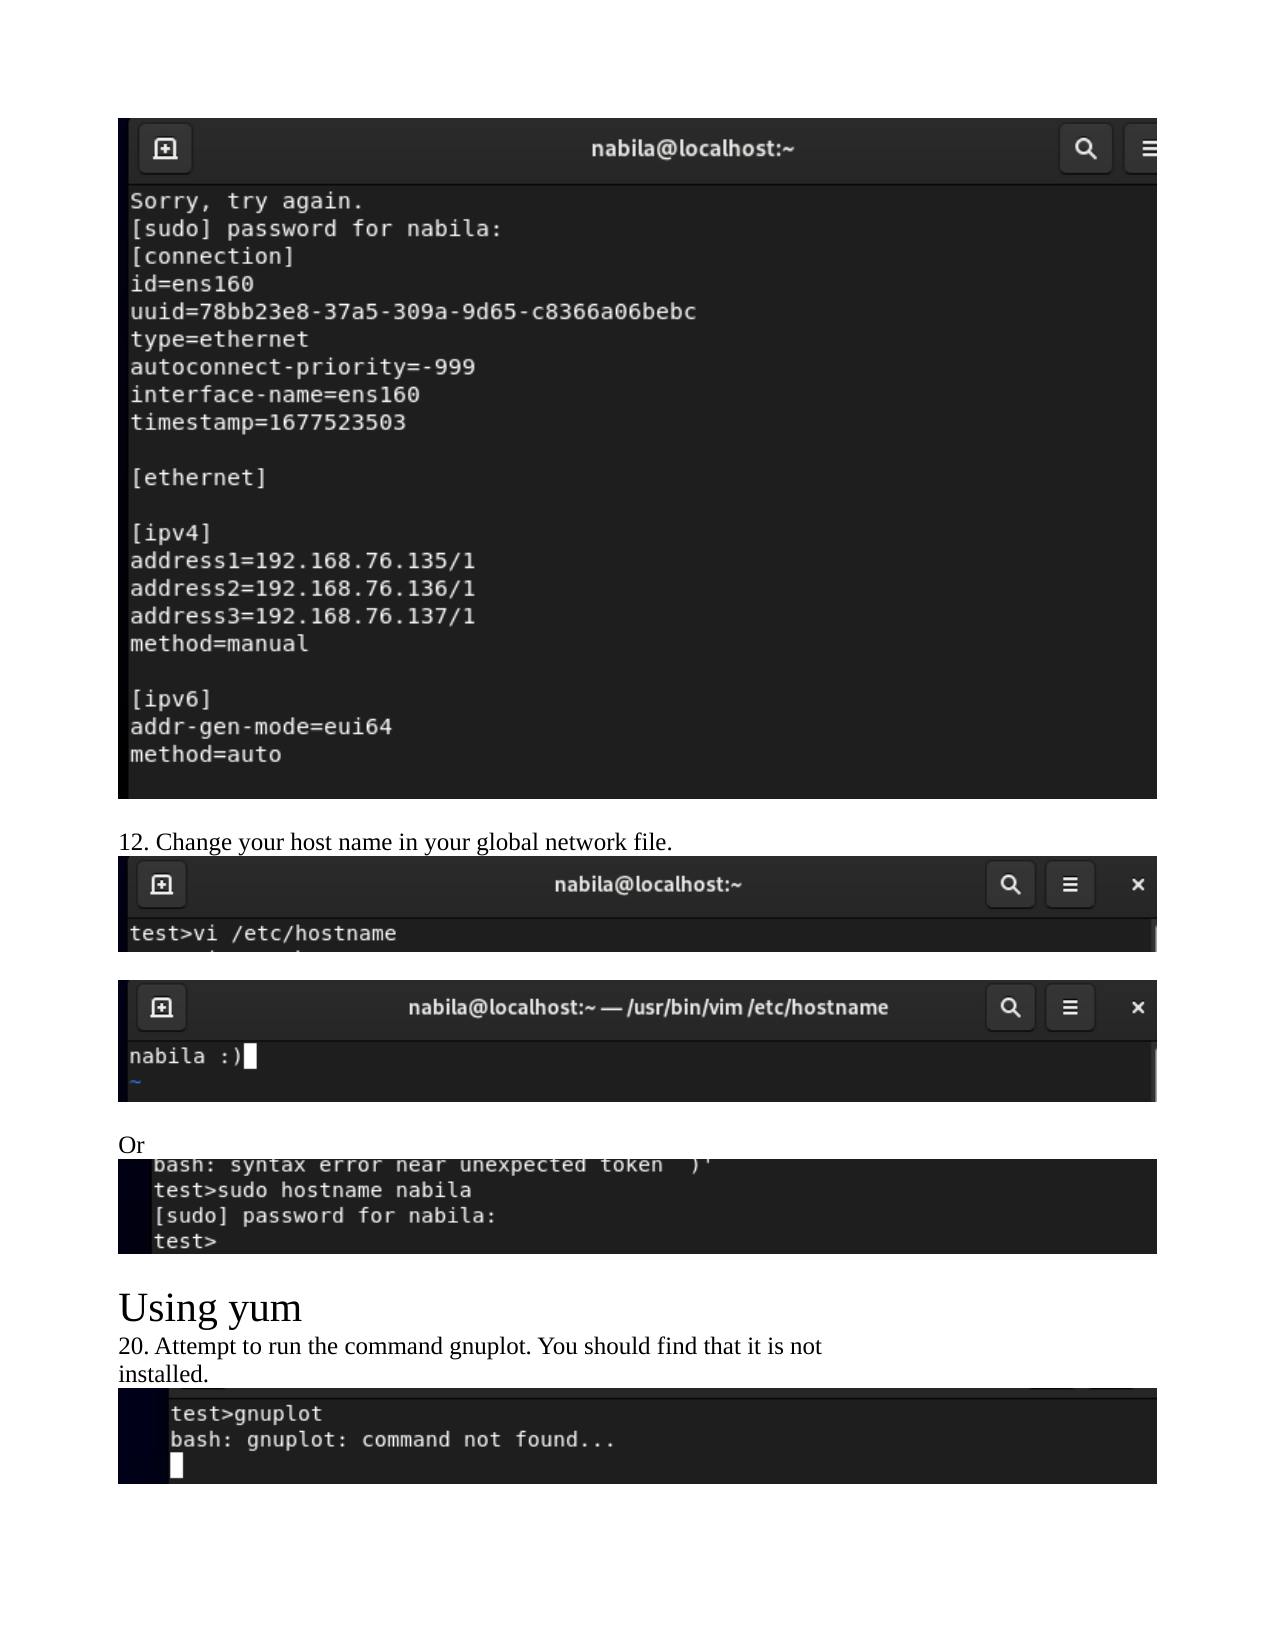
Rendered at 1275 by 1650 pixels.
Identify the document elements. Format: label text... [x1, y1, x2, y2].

text 12. Change your host name in your global network file. [118, 827, 1157, 856]
text Using yum [118, 1283, 1157, 1331]
picture [118, 1388, 1157, 1484]
picture [118, 856, 1157, 952]
text Or [118, 1130, 1157, 1159]
text 20. Attempt to run the command gnuplot. You should find that it is not [118, 1331, 1157, 1359]
picture [118, 1159, 1157, 1254]
picture [118, 980, 1157, 1102]
text installed. [118, 1359, 1157, 1388]
picture [118, 118, 1157, 799]
